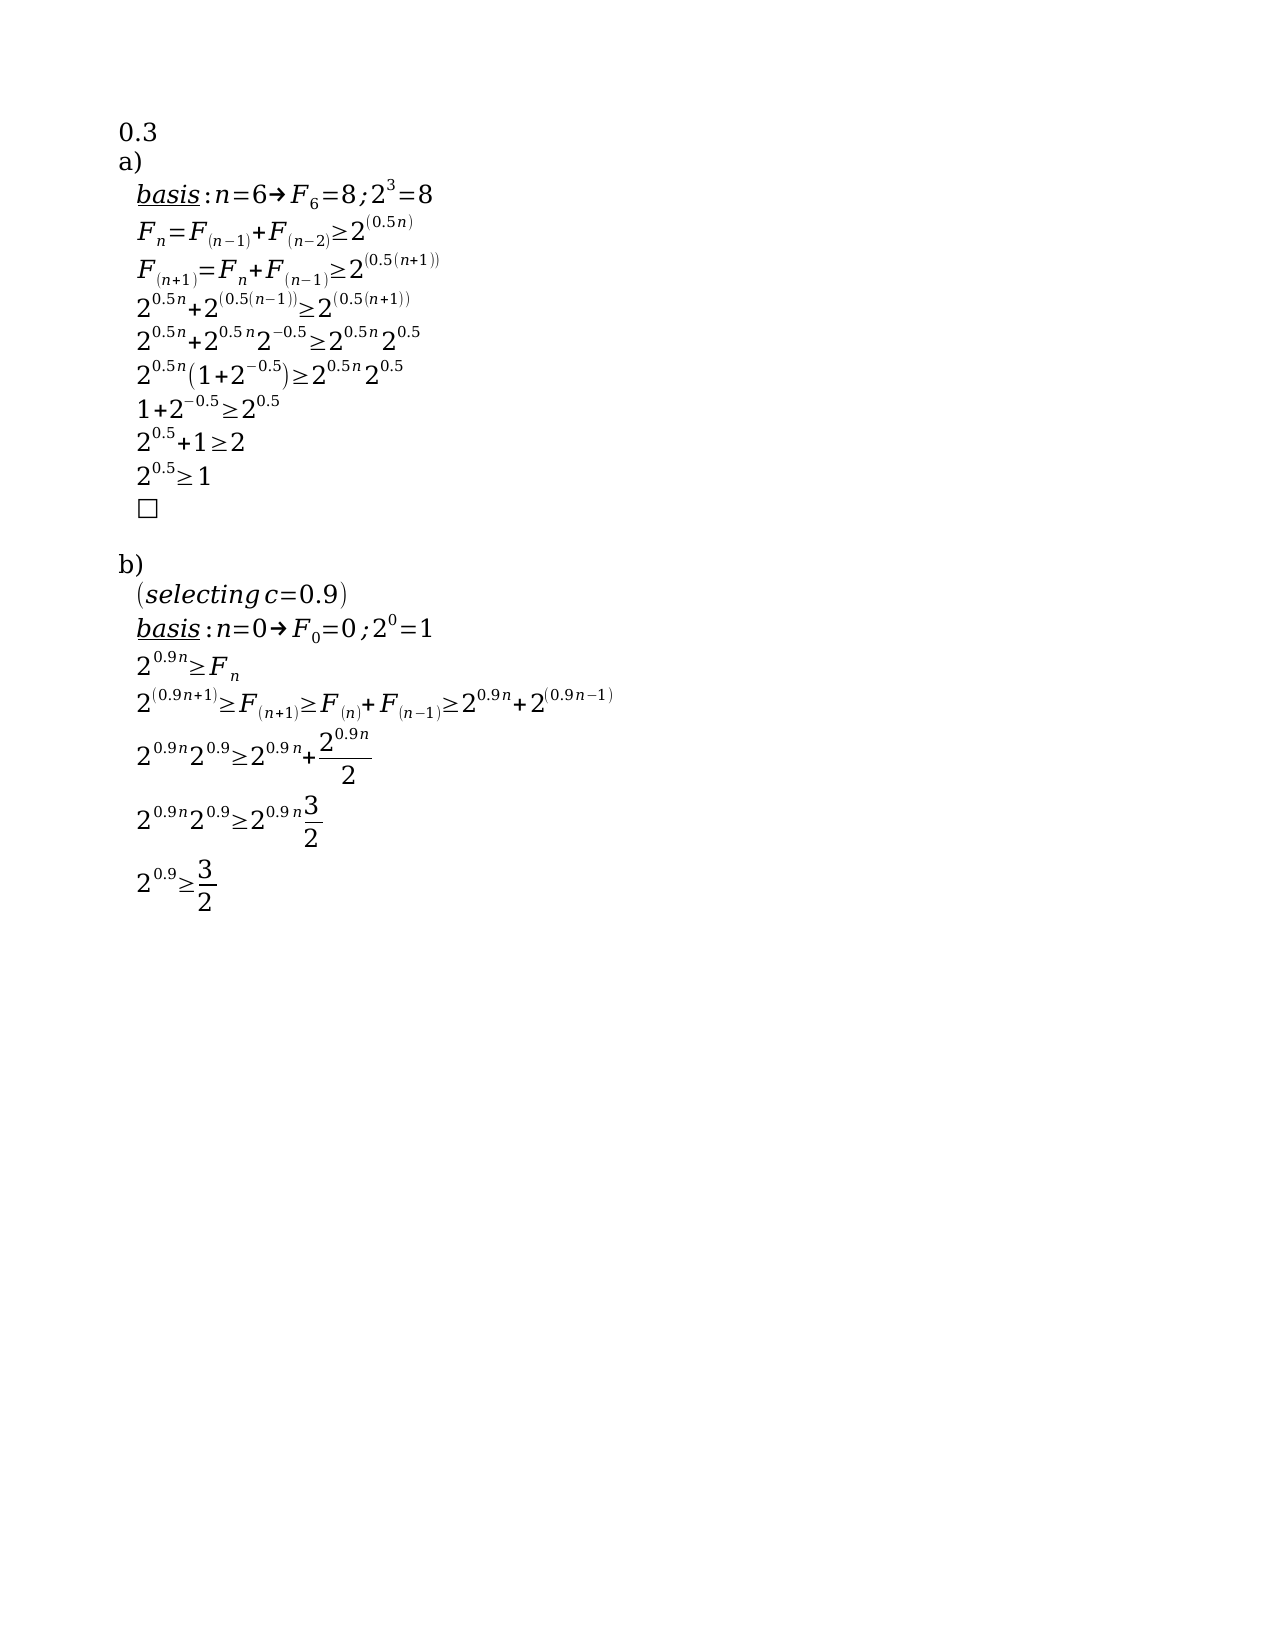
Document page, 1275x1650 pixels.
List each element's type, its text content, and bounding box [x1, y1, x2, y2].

text a) [118, 147, 1157, 176]
text b) [118, 551, 1157, 580]
text 0.3 [118, 118, 1157, 147]
